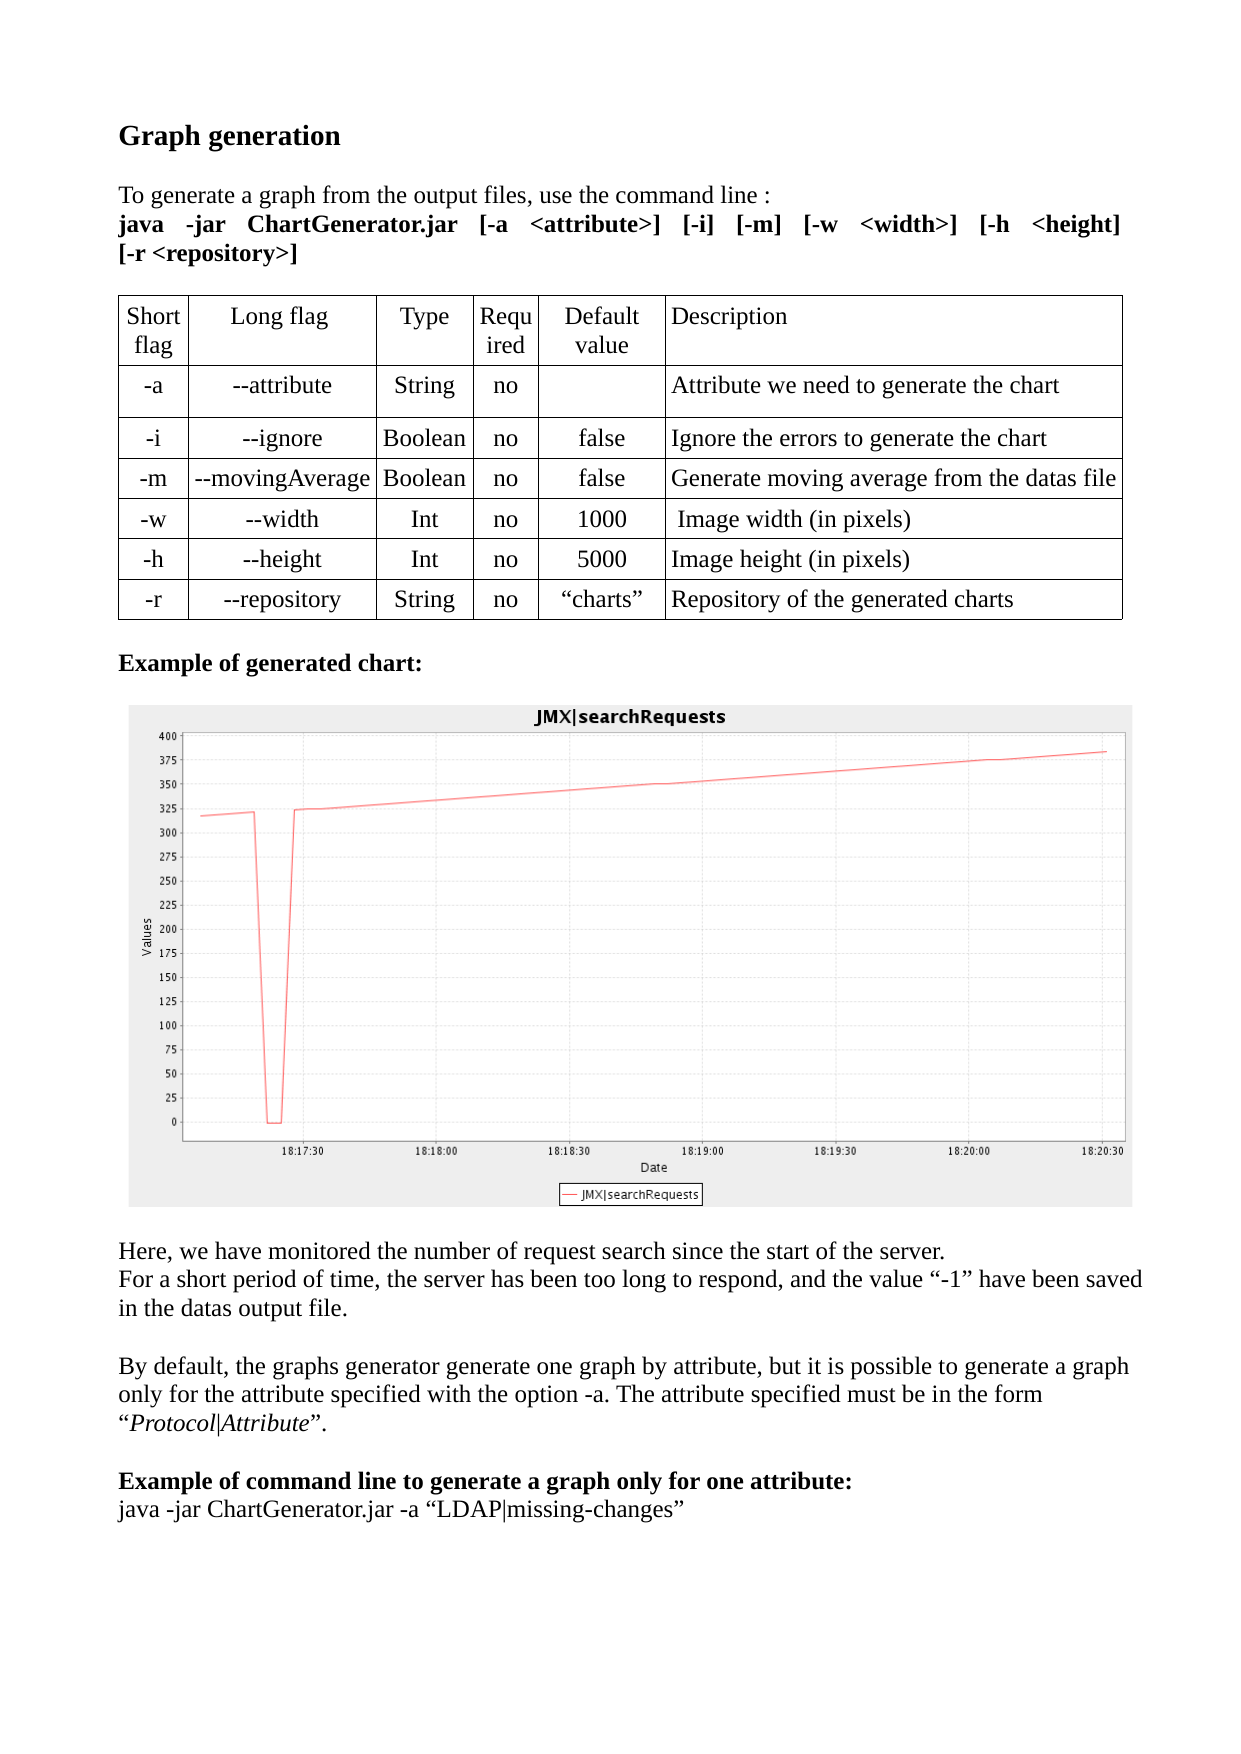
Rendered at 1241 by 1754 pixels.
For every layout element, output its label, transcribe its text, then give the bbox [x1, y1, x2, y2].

table_cell 5000 [539, 539, 665, 578]
table_cell --width [189, 499, 376, 538]
table_cell Repository of the generated charts [666, 580, 1122, 619]
table_cell Ignore the errors to generate the chart [666, 418, 1122, 458]
table_cell -w [119, 499, 188, 538]
table_cell Boolean [377, 418, 473, 458]
text Graph generation [118, 118, 1143, 152]
table_cell no [474, 580, 538, 619]
text Example of command line to generate a graph only for one attribute: [118, 1466, 1143, 1494]
picture [128, 705, 1133, 1207]
table_cell no [474, 499, 538, 538]
table_cell Int [377, 499, 473, 538]
table_cell no [474, 539, 538, 578]
table_cell no [474, 418, 538, 458]
table_cell Int [377, 539, 473, 578]
table_cell [539, 366, 665, 417]
table_cell Image height (in pixels) [666, 539, 1122, 578]
table_cell --height [189, 539, 376, 578]
table_cell --ignore [189, 418, 376, 458]
table_cell -h [119, 539, 188, 578]
table_cell false [539, 459, 665, 498]
text java -jar ChartGenerator.jar [-a <attribute>] [-i] [-m] [-w <width>] [-h <height] [-r <repository>] [118, 209, 1143, 267]
table_cell --attribute [189, 366, 376, 417]
table_cell no [474, 366, 538, 417]
table_cell --movingAverage [189, 459, 376, 498]
table_cell -i [119, 418, 188, 458]
text To generate a graph from the output files, use the command line : [118, 180, 1143, 209]
text java -jar ChartGenerator.jar -a “LDAP|missing-changes” [118, 1494, 1143, 1523]
table_cell false [539, 418, 665, 458]
text Example of generated chart: [118, 648, 1143, 676]
table_cell String [377, 366, 473, 417]
table_cell Attribute we need to generate the chart [666, 366, 1122, 417]
table_cell 1000 [539, 499, 665, 538]
table_header Type [377, 296, 473, 364]
table_cell Boolean [377, 459, 473, 498]
table_cell -m [119, 459, 188, 498]
table_header Short flag [119, 296, 188, 364]
table_cell -a [119, 366, 188, 417]
table_cell no [474, 459, 538, 498]
table_header Long flag [189, 296, 376, 364]
table_header Default value [539, 296, 665, 364]
table_cell String [377, 580, 473, 619]
table_cell -r [119, 580, 188, 619]
table_cell Generate moving average from the datas file [666, 459, 1122, 498]
table_header Required [474, 296, 538, 364]
table_cell “charts” [539, 580, 665, 619]
table_cell Image width (in pixels) [666, 499, 1122, 538]
text For a short period of time, the server has been too long to respond, and the value “-1” have been saved in the datas output file. [118, 1264, 1143, 1322]
text Here, we have monitored the number of request search since the start of the server. [118, 1236, 1143, 1264]
text By default, the graphs generator generate one graph by attribute, but it is possible to generate a graph only for the attribute specified with the option -a. The attribute specified must be in the form “Protocol|Attribute”. [118, 1351, 1143, 1437]
table_header Description [666, 296, 1122, 364]
table_cell --repository [189, 580, 376, 619]
